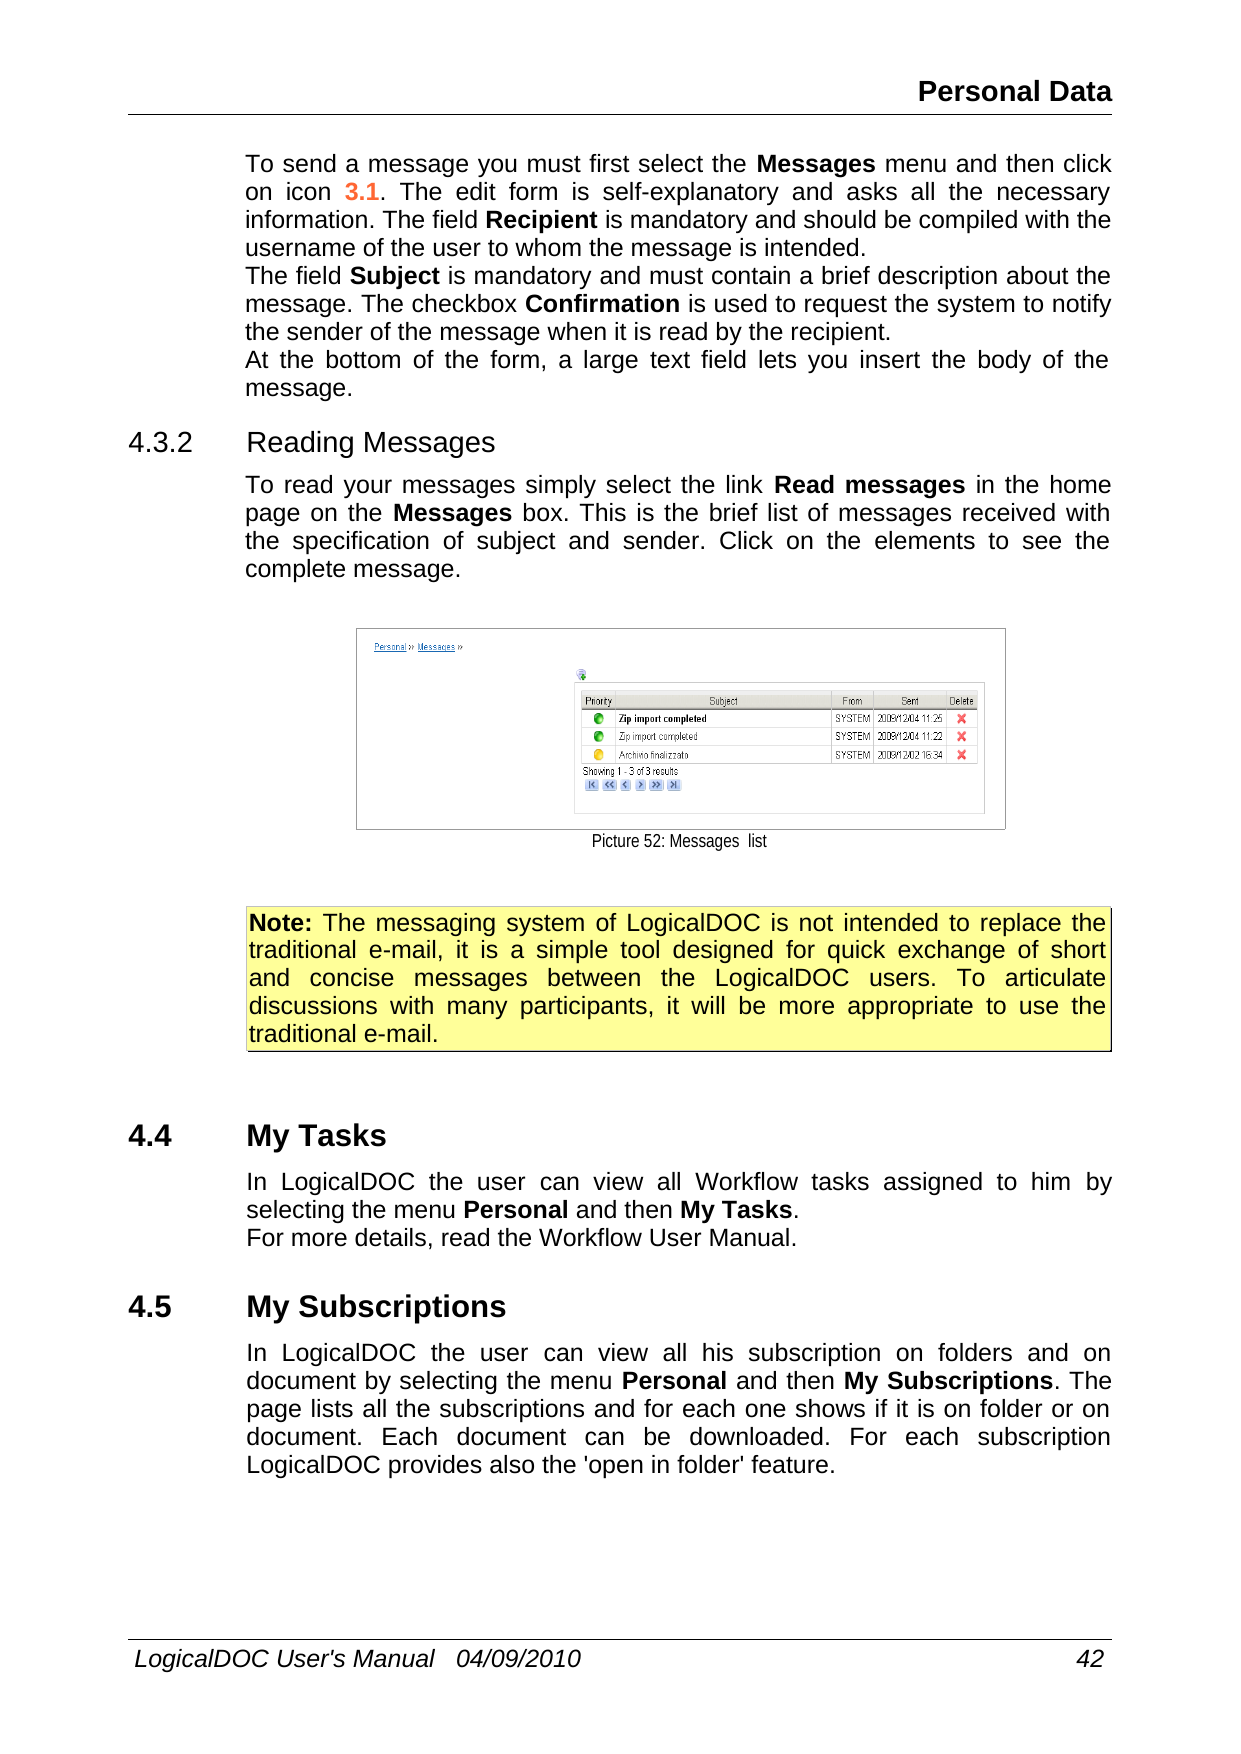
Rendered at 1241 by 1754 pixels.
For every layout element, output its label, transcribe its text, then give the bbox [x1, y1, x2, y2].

picture [372, 636, 989, 820]
text In LogicalDOC the user can view all Workflow tasks assigned to him by selecting the menu Personal and then My Tasks. [246, 1168, 1112, 1224]
subtitle My Subscriptions [128, 1289, 1112, 1324]
text For more details, read the Workflow User Manual. [246, 1224, 1112, 1252]
subtitle Reading Messages [128, 426, 1112, 459]
text In LogicalDOC the user can view all his subscription on folders and on document by selecting the menu Personal and then My Subscriptions. The page lists all the subscriptions and for each one shows if it is on folder or on document. Each document can be downloaded. For each subscription LogicalDOC provides also the 'open in folder' feature. [246, 1339, 1112, 1479]
text To read your messages simply select the link Read messages in the home page on the Messages box. This is the brief list of messages received with the specification of subject and sender. Click on the elements to see the complete message. [245, 471, 1112, 583]
text The field Subject is mandatory and must contain a brief description about the message. The checkbox Confirmation is used to request the system to notify the sender of the message when it is read by the recipient. [245, 262, 1112, 345]
text Note: The messaging system of LogicalDOC is not intended to replace the traditional e-mail, it is a simple tool designed for quick exchange of short and concise messages between the LogicalDOC users. To articulate discussions with many participants, it will be more appropriate to use the traditional e-mail. [247, 907, 1110, 1050]
text To send a message you must first select the Messages menu and then click on icon 3.1. The edit form is self-explanatory and asks all the necessary information. The field Recipient is mandatory and should be compiled with the username of the user to whom the message is intended. [245, 150, 1112, 262]
text Picture 52: Messages list [356, 830, 1002, 852]
subtitle My Tasks [128, 1118, 1112, 1153]
text At the bottom of the form, a large text field lets you insert the body of the message. [245, 345, 1112, 401]
